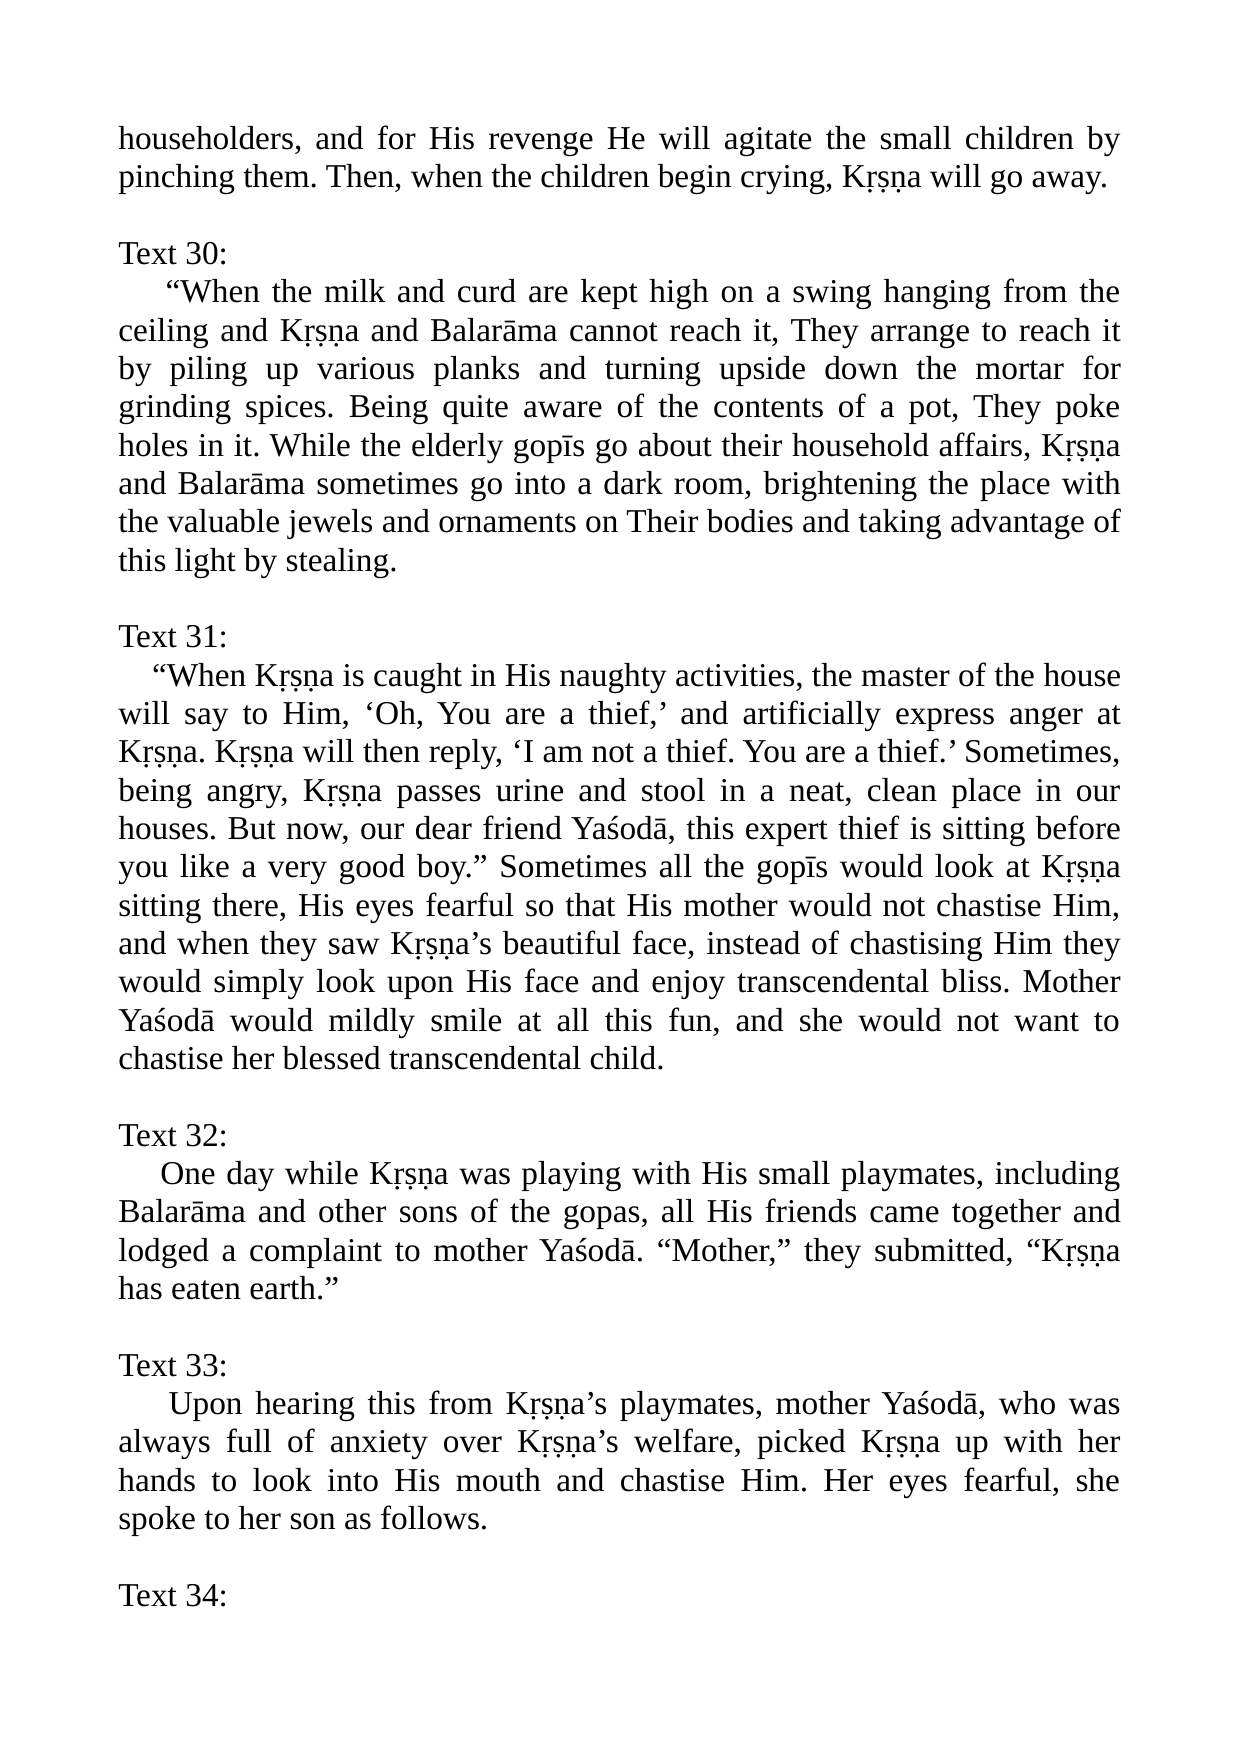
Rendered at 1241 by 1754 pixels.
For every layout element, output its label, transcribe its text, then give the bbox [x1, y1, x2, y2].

text Text 34: [118, 1575, 1122, 1613]
text Upon hearing this from Kṛṣṇa’s playmates, mother Yaśodā, who was always full of anxiety over Kṛṣṇa’s welfare, picked Kṛṣṇa up with her hands to look into His mouth and chastise Him. Her eyes fearful, she spoke to her son as follows. [118, 1383, 1122, 1536]
text Text 30: [118, 233, 1122, 271]
text Text 33: [118, 1345, 1122, 1383]
text householders, and for His revenge He will agitate the small children by pinching them. Then, when the children begin crying, Kṛṣṇa will go away. [118, 118, 1122, 195]
text “When Kṛṣṇa is caught in His naughty activities, the master of the house will say to Him, ‘Oh, You are a thief,’ and artificially express anger at Kṛṣṇa. Kṛṣṇa will then reply, ‘I am not a thief. You are a thief.’ Sometimes, being angry, Kṛṣṇa passes urine and stool in a neat, clean place in our houses. But now, our dear friend Yaśodā, this expert thief is sitting before you like a very good boy.” Sometimes all the gopīs would look at Kṛṣṇa sitting there, His eyes fearful so that His mother would not chastise Him, and when they saw Kṛṣṇa’s beautiful face, instead of chastising Him they would simply look upon His face and enjoy transcendental bliss. Mother Yaśodā would mildly smile at all this fun, and she would not want to chastise her blessed transcendental child. [118, 655, 1122, 1076]
text One day while Kṛṣṇa was playing with His small playmates, including Balarāma and other sons of the gopas, all His friends came together and lodged a complaint to mother Yaśodā. “Mother,” they submitted, “Kṛṣṇa has eaten earth.” [118, 1153, 1122, 1306]
text “When the milk and curd are kept high on a swing hanging from the ceiling and Kṛṣṇa and Balarāma cannot reach it, They arrange to reach it by piling up various planks and turning upside down the mortar for grinding spices. Being quite aware of the contents of a pot, They poke holes in it. While the elderly gopīs go about their household affairs, Kṛṣṇa and Balarāma sometimes go into a dark room, brightening the place with the valuable jewels and ornaments on Their bodies and taking advantage of this light by stealing. [118, 271, 1122, 578]
text Text 31: [118, 616, 1122, 655]
text Text 32: [118, 1115, 1122, 1153]
